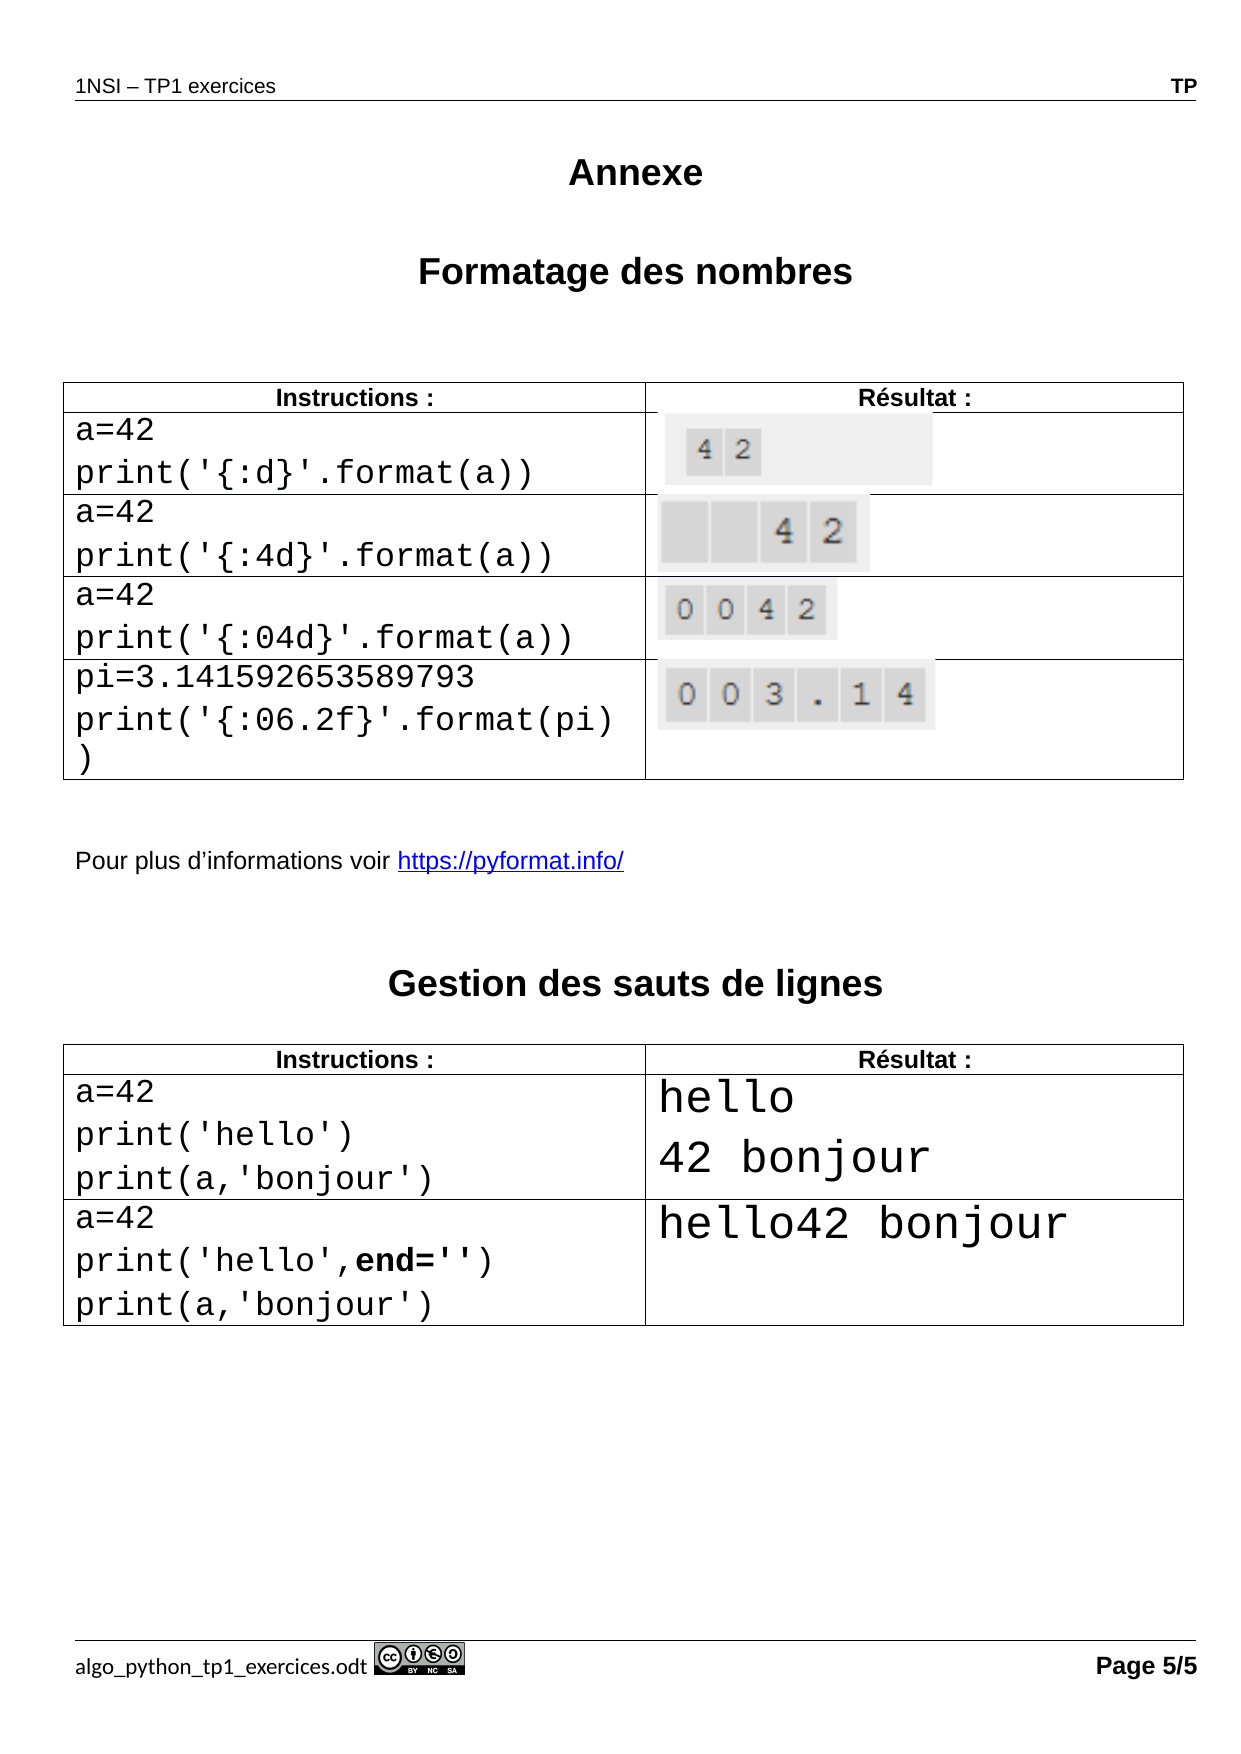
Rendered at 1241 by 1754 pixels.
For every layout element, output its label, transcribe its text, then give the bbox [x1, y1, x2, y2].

text Annexe [75, 150, 1196, 193]
picture [374, 1642, 465, 1675]
table_cell hello 42 bonjour [646, 1075, 1183, 1199]
table_cell [646, 577, 1183, 658]
table_header Résultat : [646, 383, 1183, 412]
table_cell a=42 print('{:4d}'.format(a)) [64, 495, 645, 576]
text Formatage des nombres [75, 249, 1196, 293]
table_cell hello42 bonjour [646, 1200, 1183, 1325]
table_cell pi=3.141592653589793 print('{:06.2f}'.format(pi)) [64, 660, 645, 778]
table_header Résultat : [646, 1045, 1183, 1074]
table_cell a=42 print('hello',end='') print(a,'bonjour') [64, 1200, 645, 1325]
text Pour plus d’informations voir https://pyformat.info/ [75, 846, 1196, 874]
table_cell [646, 660, 1183, 778]
table_header Instructions : [64, 383, 645, 412]
table_cell a=42 print('{:04d}'.format(a)) [64, 577, 645, 658]
table_cell [646, 495, 1183, 576]
text Gestion des sauts de lignes [75, 961, 1196, 1004]
table_cell [646, 413, 1183, 494]
table_cell a=42 print('hello') print(a,'bonjour') [64, 1075, 645, 1199]
table_header Instructions : [64, 1045, 645, 1074]
table_cell a=42 print('{:d}'.format(a)) [64, 413, 645, 494]
